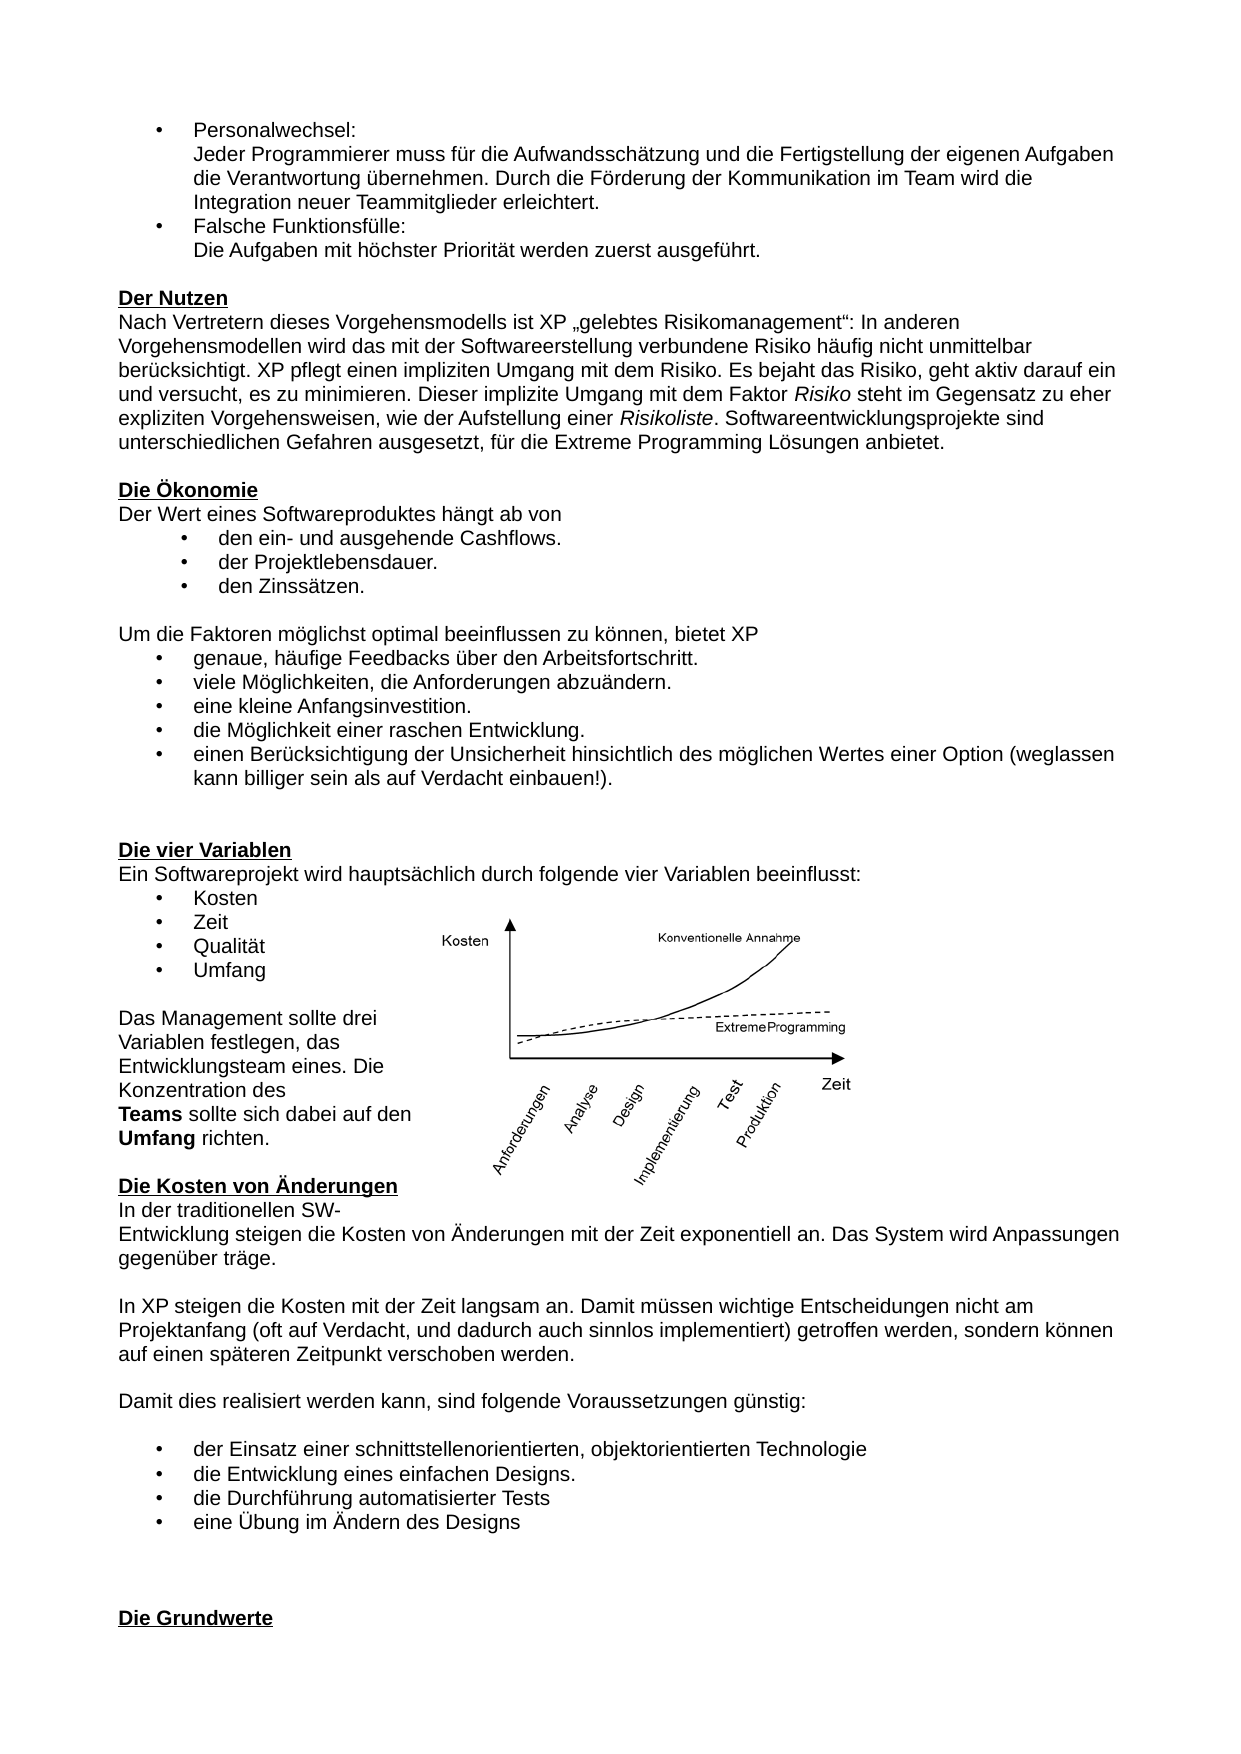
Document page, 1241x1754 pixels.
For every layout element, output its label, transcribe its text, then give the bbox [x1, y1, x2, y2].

list Qualität [156, 934, 428, 958]
text Der Wert eines Softwareproduktes hängt ab von [118, 502, 1122, 526]
list [858, 958, 1122, 982]
list den Zinssätzen. [181, 574, 1122, 598]
text Teams sollte sich dabei auf den Umfang richten. [118, 1102, 428, 1150]
list Kosten [156, 886, 1122, 910]
text In der traditionellen SW-Entwicklung steigen die Kosten von Änderungen mit der Zeit exponentiell an. Das System wird Anpassungen gegenüber träge. [118, 1198, 1122, 1269]
list die Möglichkeit einer raschen Entwicklung. [156, 718, 1122, 742]
picture [430, 915, 857, 1203]
subtitle Die Grundwerte [118, 1605, 1122, 1629]
list die Entwicklung eines einfachen Designs. [156, 1461, 1122, 1485]
text [858, 1102, 1122, 1150]
list der Projektlebensdauer. [181, 550, 1122, 574]
text [858, 1006, 1122, 1102]
subtitle Die vier Variablen [118, 838, 1122, 862]
text Projektanfang (oft auf Verdacht, und dadurch auch sinnlos implementiert) getroffen werden, sondern können auf einen späteren Zeitpunkt verschoben werden. [118, 1317, 1122, 1365]
subtitle Der Nutzen [118, 286, 1122, 310]
list die Durchführung automatisierter Tests [156, 1485, 1122, 1509]
subtitle Die Ökonomie [118, 478, 1122, 502]
text Das Management sollte drei Variablen festlegen, das Entwicklungsteam eines. Die Konzentration des [118, 1006, 428, 1102]
list viele Möglichkeiten, die Anforderungen abzuändern. [156, 670, 1122, 694]
list eine kleine Anfangsinvestition. [156, 694, 1122, 718]
list einen Berücksichtigung der Unsicherheit hinsichtlich des möglichen Wertes einer Option (weglassen kann billiger sein als auf Verdacht einbauen!). [156, 742, 1122, 790]
text Nach Vertretern dieses Vorgehensmodells ist XP „gelebtes Risikomanagement“: In anderen Vorgehensmodellen wird das mit der Softwareerstellung verbundene Risiko häufig nicht unmittelbar berücksichtigt. XP pflegt einen impliziten Umgang mit dem Risiko. Es bejaht das Risiko, geht aktiv darauf ein und versucht, es zu minimieren. Dieser implizite Umgang mit dem Faktor Risiko steht im Gegensatz zu eher expliziten Vorgehensweisen, wie der Aufstellung einer Risikoliste. Softwareentwicklungsprojekte sind unterschiedlichen Gefahren ausgesetzt, für die Extreme Programming Lösungen anbietet. [118, 310, 1122, 454]
text Um die Faktoren möglichst optimal beeinflussen zu können, bietet XP [118, 622, 1122, 646]
list eine Übung im Ändern des Designs [156, 1509, 1122, 1533]
subtitle Die Kosten von Änderungen [118, 1174, 428, 1198]
list [858, 934, 1122, 958]
list genaue, häufige Feedbacks über den Arbeitsfortschritt. [156, 646, 1122, 670]
text Damit dies realisiert werden kann, sind folgende Voraussetzungen günstig: [118, 1389, 1122, 1413]
list Personalwechsel: Jeder Programmierer muss für die Aufwandsschätzung und die Fertigstellung der eigenen Aufgaben die Verantwortung übernehmen. Durch die Förderung der Kommunikation im Team wird die Integration neuer Teammitglieder erleichtert. [156, 118, 1122, 214]
text In XP steigen die Kosten mit der Zeit langsam an. Damit müssen wichtige Entscheidungen nicht am [118, 1293, 1122, 1317]
list Zeit [156, 910, 1122, 934]
text Ein Softwareprojekt wird hauptsächlich durch folgende vier Variablen beeinflusst: [118, 862, 1122, 886]
list Umfang [156, 958, 428, 982]
list den ein- und ausgehende Cashflows. [181, 526, 1122, 550]
list Falsche Funktionsfülle: Die Aufgaben mit höchster Priorität werden zuerst ausgeführt. [156, 214, 1122, 262]
subtitle [858, 1174, 1122, 1198]
list der Einsatz einer schnittstellenorientierten, objektorientierten Technologie [156, 1437, 1122, 1461]
